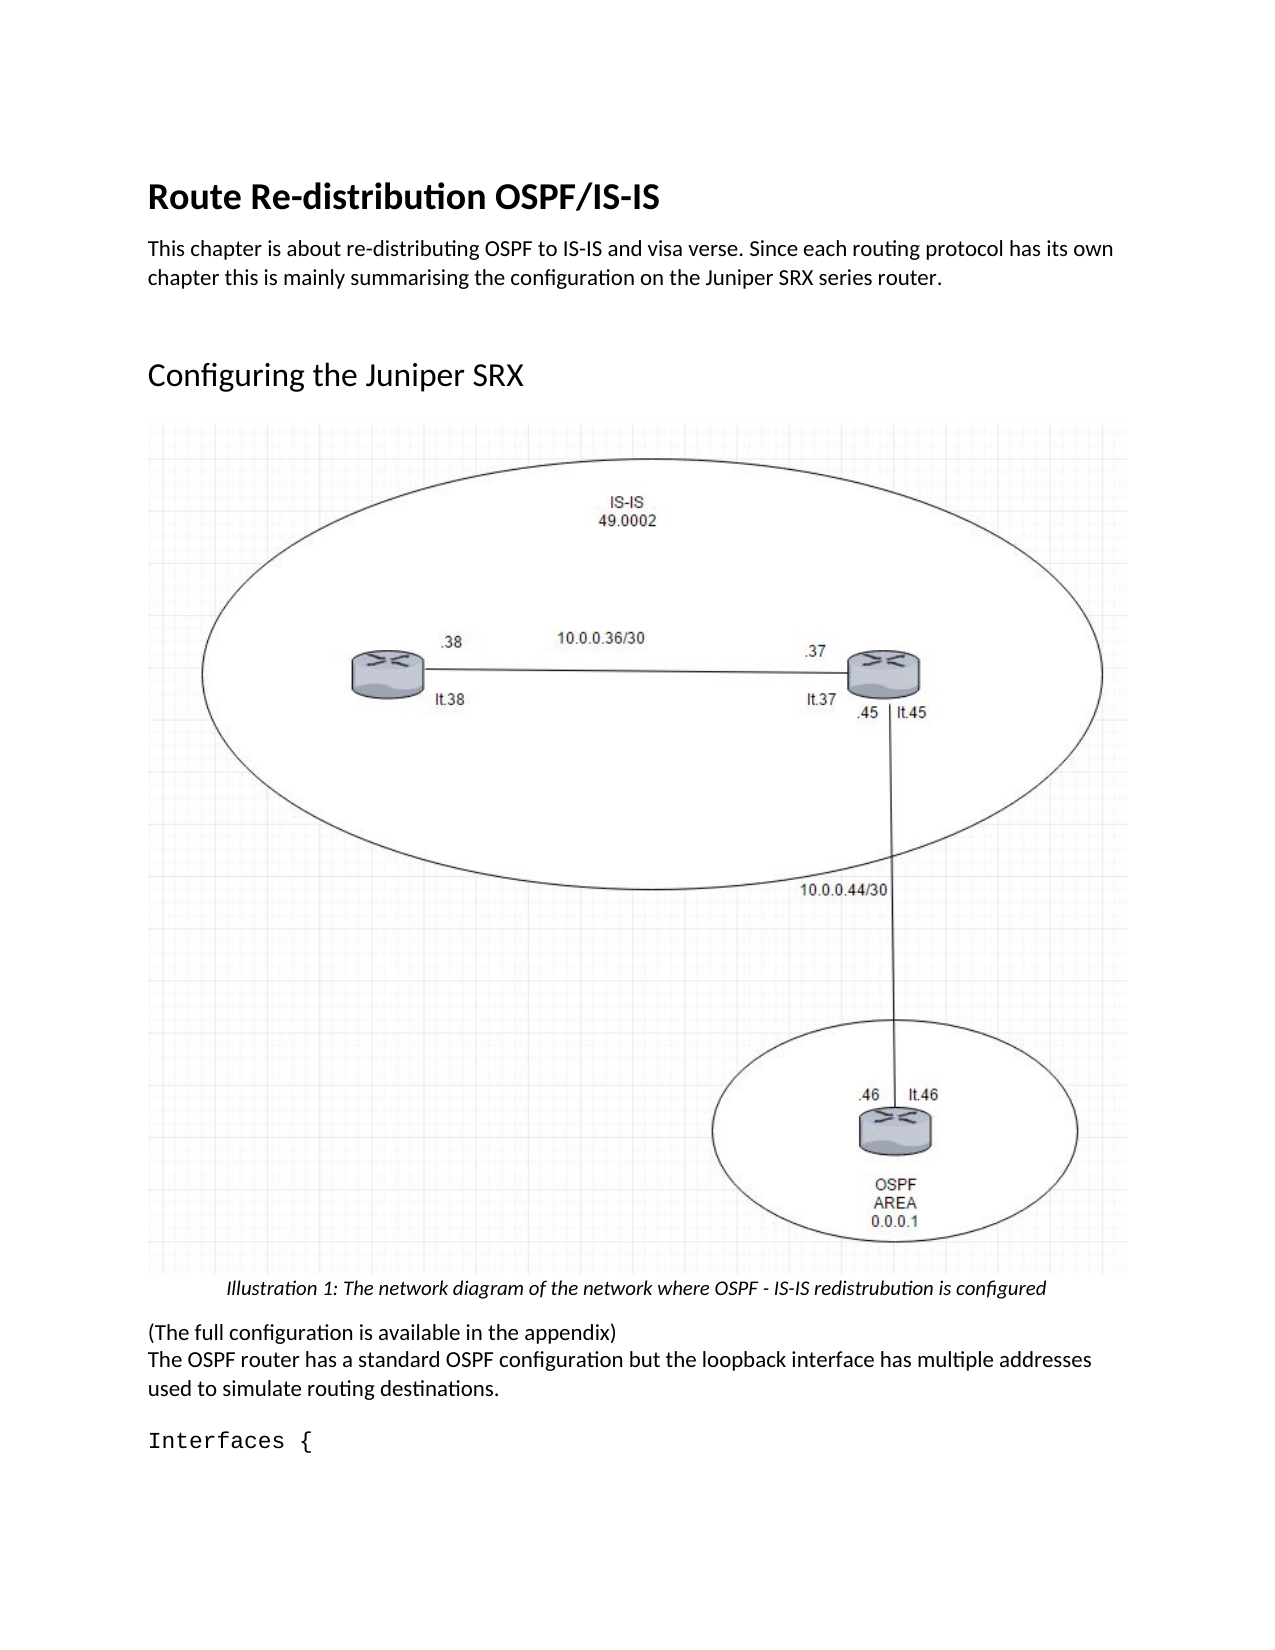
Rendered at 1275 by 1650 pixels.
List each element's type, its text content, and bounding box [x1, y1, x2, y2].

text [148, 411, 1127, 423]
text Illustration 1: The network diagram of the network where OSPF - IS-IS redistrubution is configured [148, 1274, 1127, 1301]
subtitle Configuring the Juniper SRX [148, 354, 1127, 395]
text This chapter is about re-distributing OSPF to IS-IS and visa verse. Since each routing protocol has its own chapter this is mainly summarising the configuration on the Juniper SRX series router. [148, 234, 1127, 291]
subtitle Route Re-distribution OSPF/IS-IS [148, 173, 1127, 219]
text Interfaces { [148, 1430, 1127, 1456]
picture [147, 423, 1128, 1274]
text The OSPF router has a standard OSPF configuration but the loopback interface has multiple addresses used to simulate routing destinations. [148, 1346, 1127, 1402]
text (The full configuration is available in the appendix) [148, 1301, 1127, 1346]
